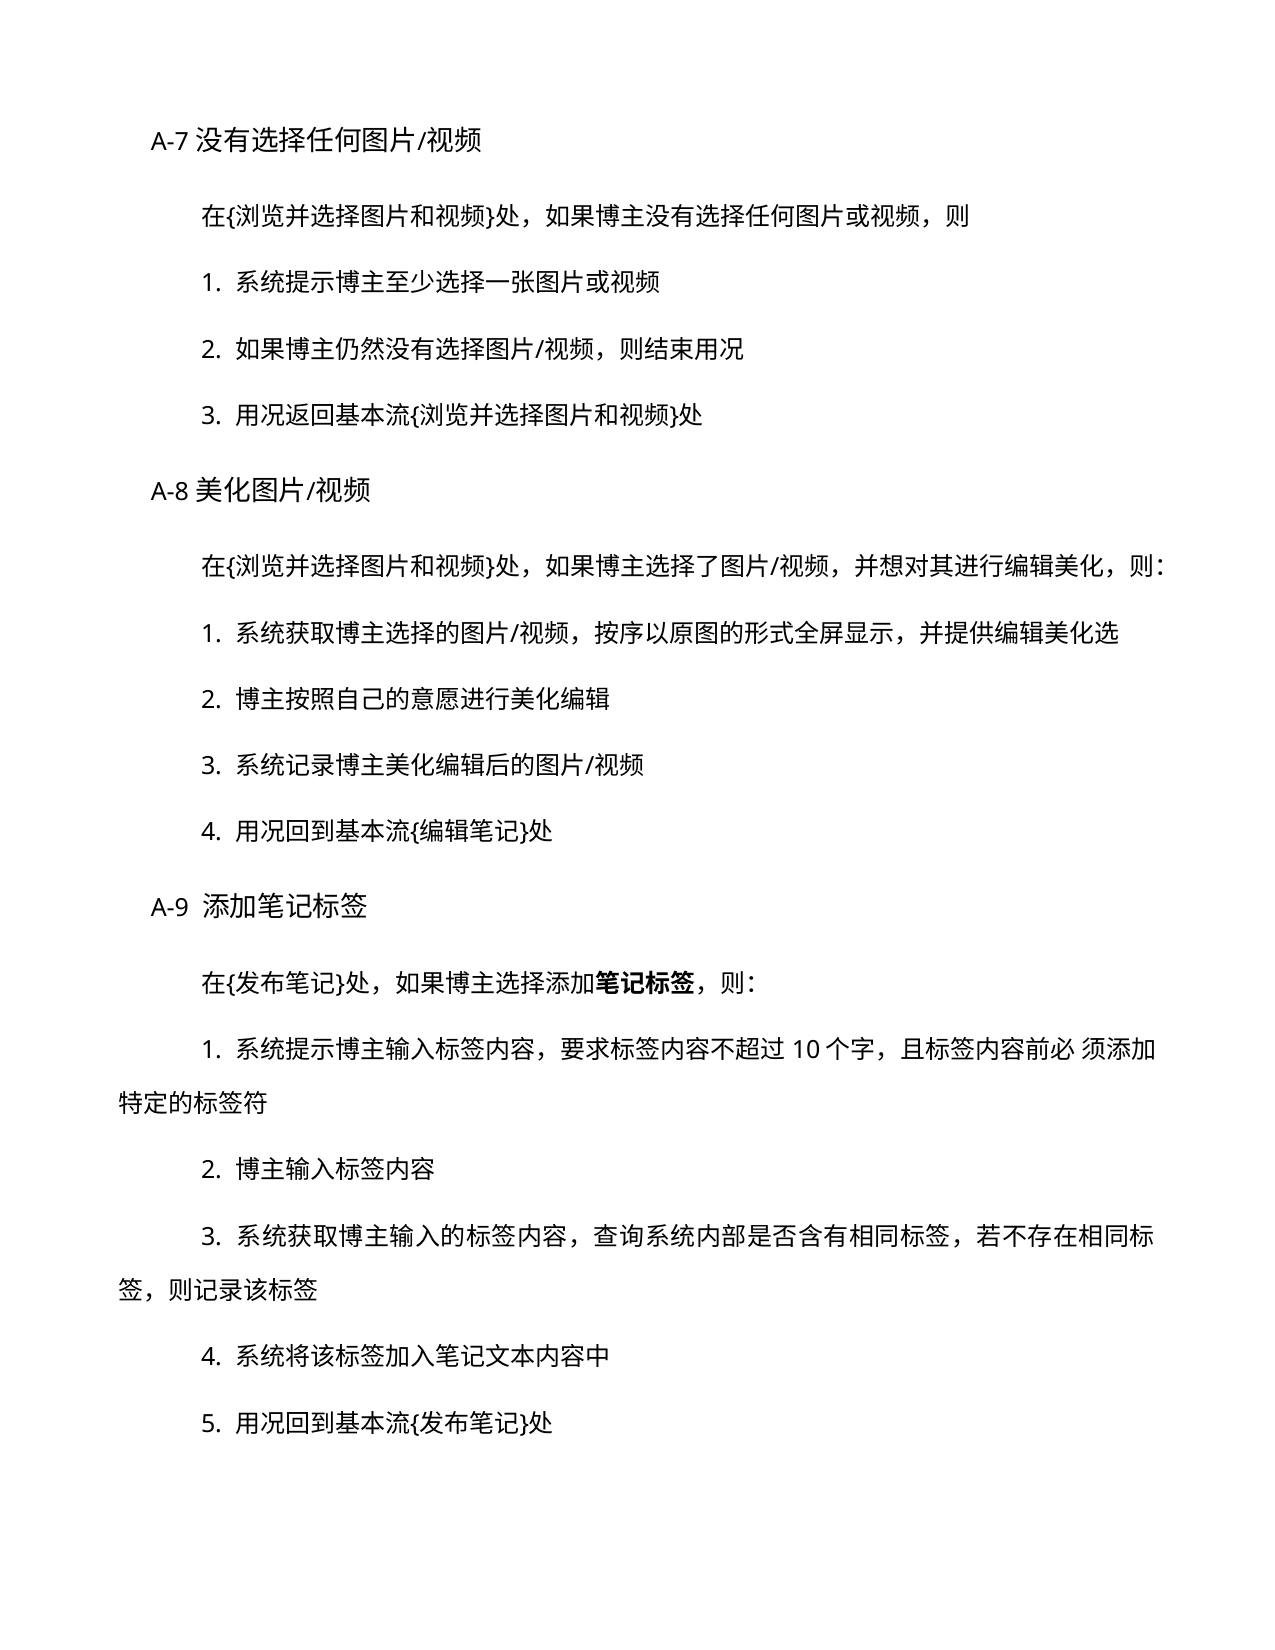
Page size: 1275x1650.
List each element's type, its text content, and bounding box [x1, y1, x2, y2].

text 在{发布笔记}处，如果博主选择添加笔记标签，则： [118, 963, 1157, 999]
text 在{浏览并选择图片和视频}处，如果博主选择了图片/视频，并想对其进行编辑美化，则： [118, 547, 1157, 583]
text 1. 系统提示博主输入标签内容，要求标签内容不超过10个字，且标签内容前必 须添加特定的标签符 [118, 1029, 1157, 1120]
text 5. 用况回到基本流{发布笔记}处 [118, 1403, 1157, 1439]
subtitle A-9 添加笔记标签 [118, 884, 1157, 925]
text 1. 系统获取博主选择的图片/视频，按序以原图的形式全屏显示，并提供编辑美化选 [118, 613, 1157, 649]
text 2. 如果博主仍然没有选择图片/视频，则结束用况 [118, 329, 1157, 365]
subtitle A-7 没有选择任何图片/视频 [118, 118, 1157, 158]
text 3. 系统获取博主输入的标签内容，查询系统内部是否含有相同标签，若不存在相同标签，则记录该标签 [118, 1216, 1157, 1307]
subtitle A-8 美化图片/视频 [118, 468, 1157, 508]
text 在{浏览并选择图片和视频}处，如果博主没有选择任何图片或视频，则 [118, 197, 1157, 233]
text 4. 系统将该标签加入笔记文本内容中 [118, 1337, 1157, 1373]
text 1. 系统提示博主至少选择一张图片或视频 [118, 263, 1157, 299]
text 2. 博主按照自己的意愿进行美化编辑 [118, 679, 1157, 716]
text 3. 系统记录博主美化编辑后的图片/视频 [118, 746, 1157, 782]
text 4. 用况回到基本流{编辑笔记}处 [118, 812, 1157, 848]
text 3. 用况返回基本流{浏览并选择图片和视频}处 [118, 395, 1157, 432]
text 2. 博主输入标签内容 [118, 1150, 1157, 1186]
